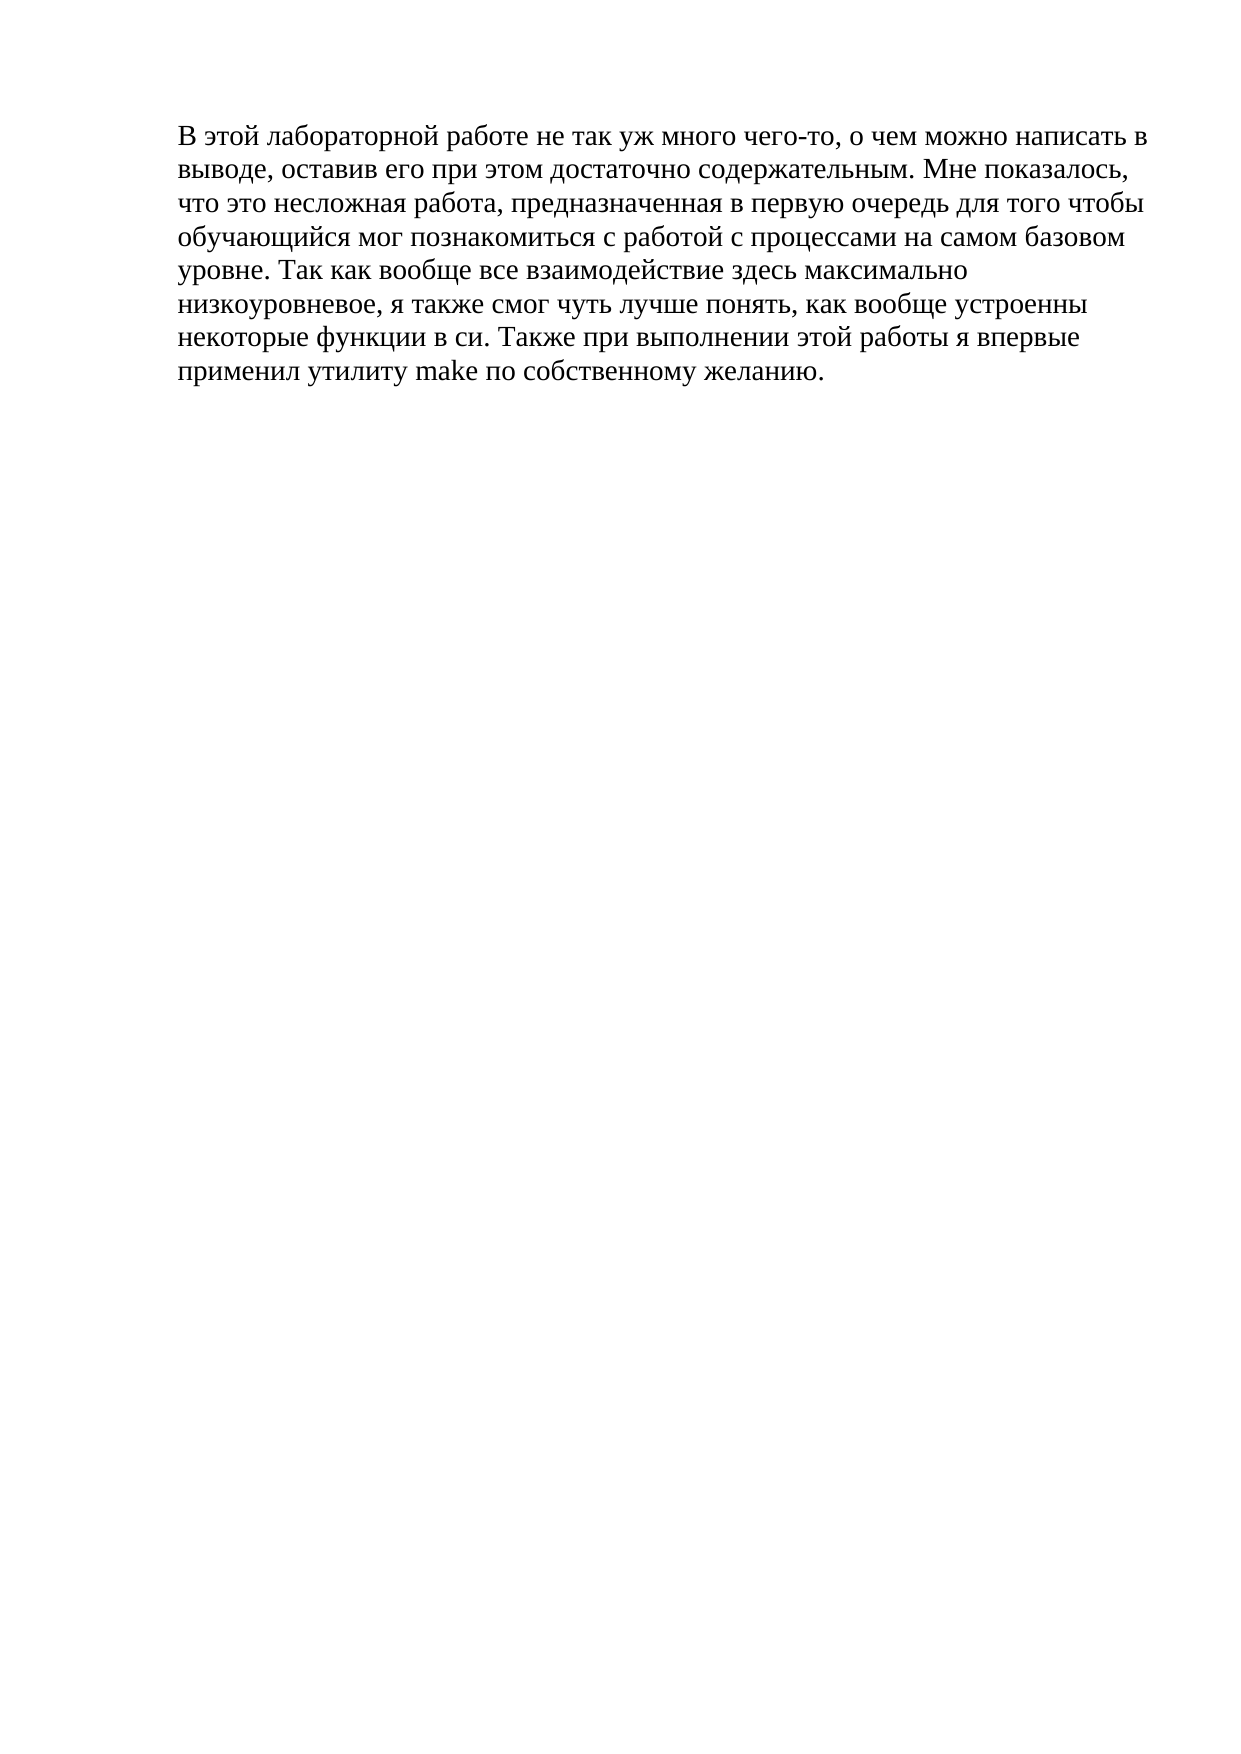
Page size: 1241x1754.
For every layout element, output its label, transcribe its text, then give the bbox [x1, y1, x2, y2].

text В этой лабораторной работе не так уж много чего-то, о чем можно написать в выводе, оставив его при этом достаточно содержательным. Мне показалось, что это несложная работа, предназначенная в первую очередь для того чтобы обучающийся мог познакомиться с работой с процессами на самом базовом уровне. Так как вообще все взаимодействие здесь максимально низкоуровневое, я также смог чуть лучше понять, как вообще устроенны некоторые функции в си. Также при выполнении этой работы я впервые применил утилиту make по собственному желанию. [177, 118, 1152, 386]
